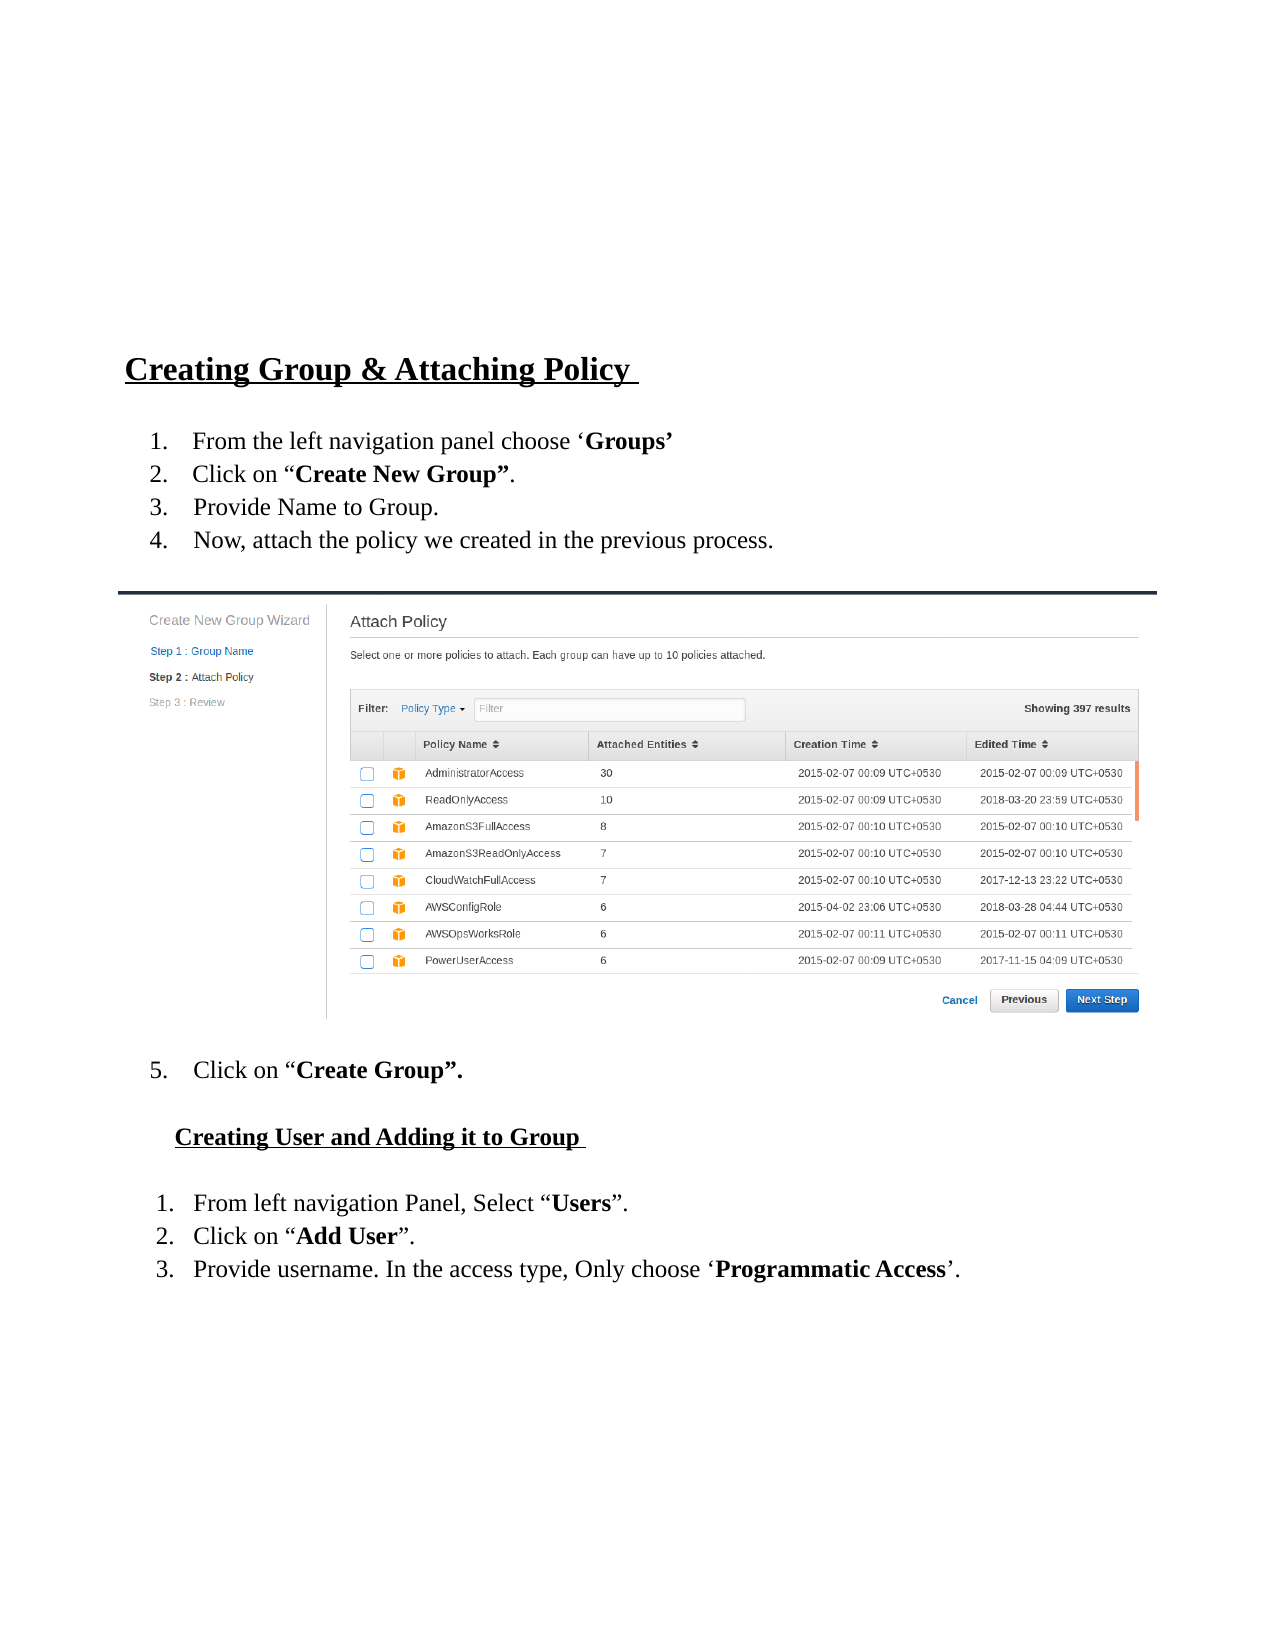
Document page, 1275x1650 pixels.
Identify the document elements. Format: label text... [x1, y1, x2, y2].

text Creating User and Adding it to Group [118, 1122, 1157, 1150]
text 2. Click on “Create New Group”. [118, 459, 1157, 488]
text 4. Now, attach the policy we created in the previous process. [118, 525, 1157, 554]
text 5. Click on “Create Group”. [118, 1056, 1157, 1084]
list Click on “Add User”. [156, 1221, 1157, 1249]
picture [118, 591, 1157, 1019]
text 3. Provide Name to Group. [118, 492, 1157, 521]
text Creating Group & Attaching Policy [118, 349, 1157, 388]
text 1. From the left navigation panel choose ‘Groups’ [118, 426, 1157, 455]
list From left navigation Panel, Select “Users”. [156, 1188, 1157, 1216]
list Provide username. In the access type, Only choose ‘Programmatic Access’. [156, 1254, 1157, 1282]
